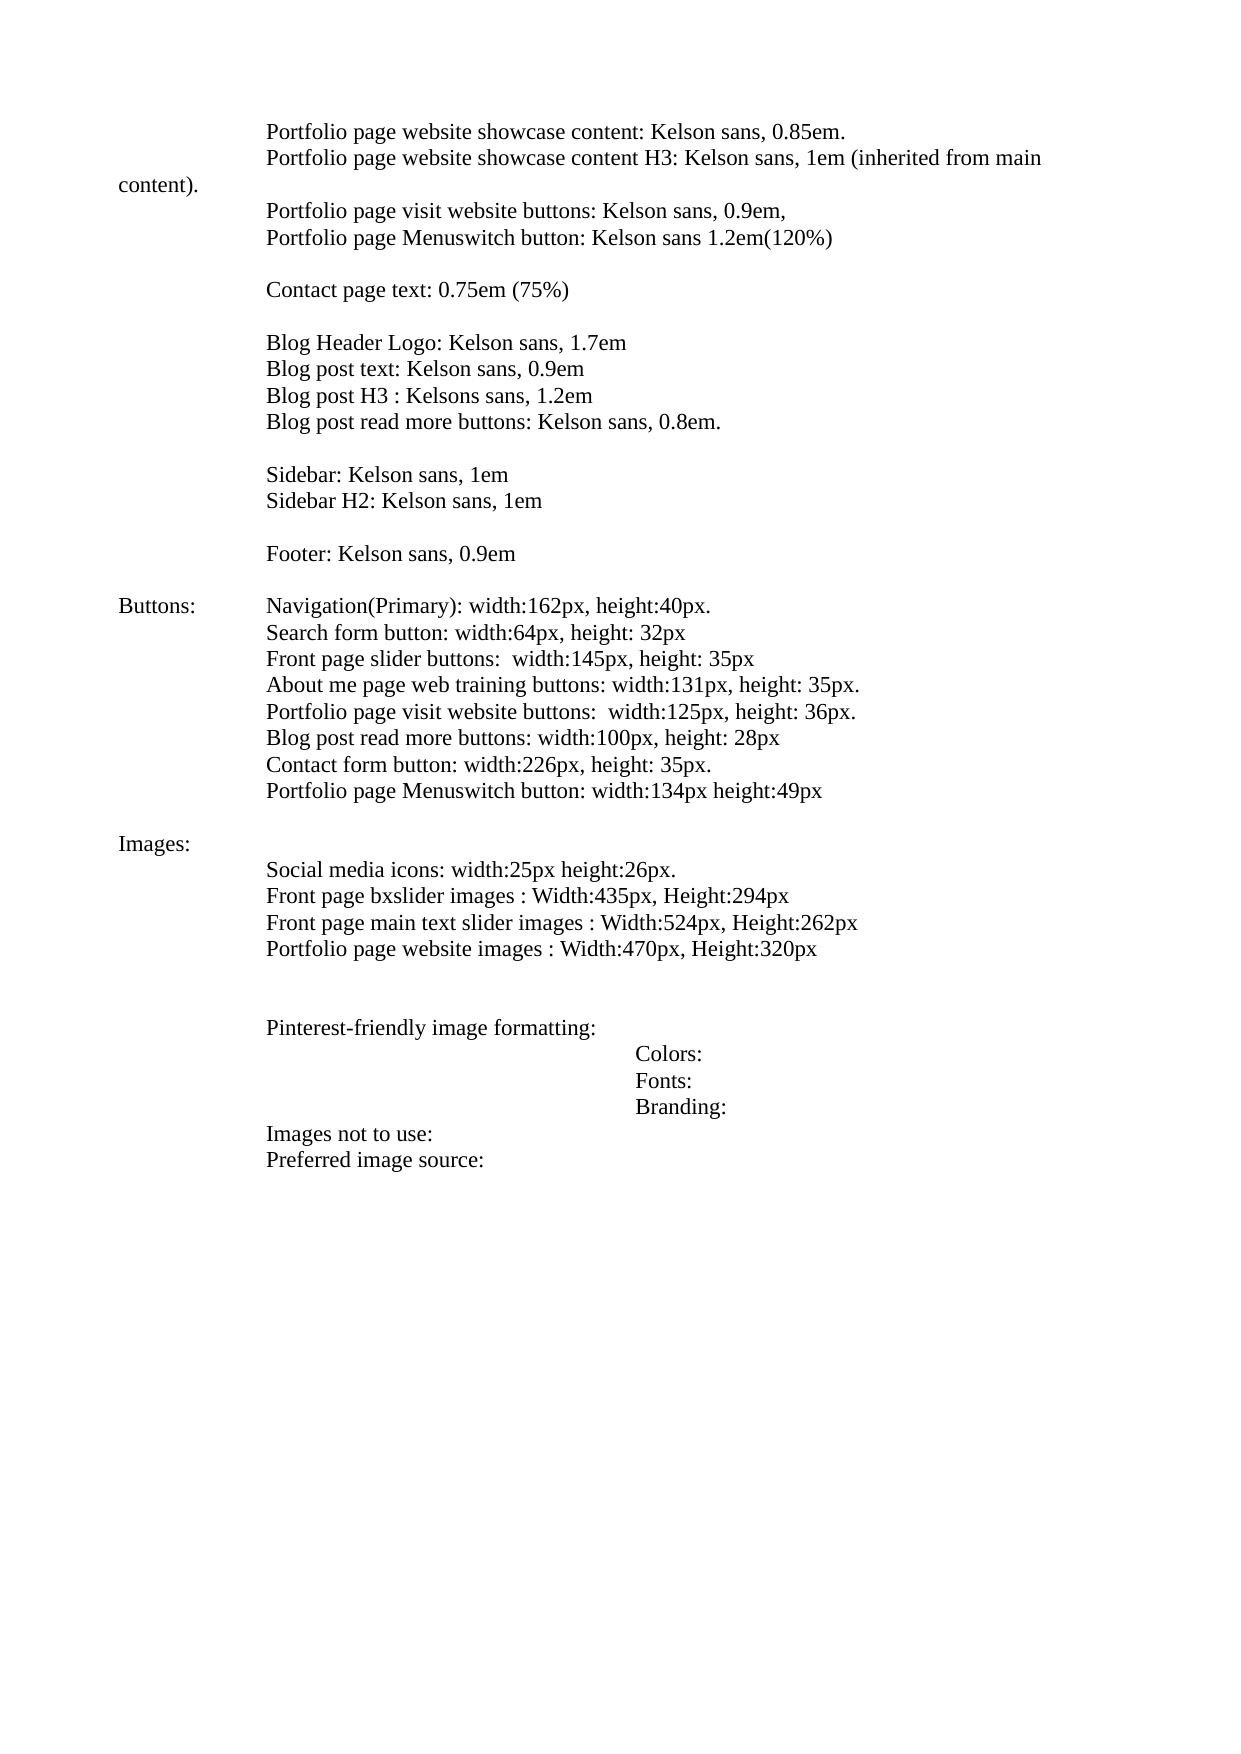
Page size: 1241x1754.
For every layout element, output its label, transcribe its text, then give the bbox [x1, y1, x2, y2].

text About me page web training buttons: width:131px, height: 35px. [118, 672, 1122, 698]
text Front page main text slider images : Width:524px, Height:262px [118, 909, 1122, 935]
text Front page slider buttons: width:145px, height: 35px [118, 645, 1122, 672]
text Colors: [118, 1041, 1122, 1067]
text Portfolio page Menuswitch button: width:134px height:49px [118, 777, 1122, 803]
text Portfolio page website showcase content H3: Kelson sans, 1em (inherited from main content). [118, 144, 1122, 197]
text Front page bxslider images : Width:435px, Height:294px [118, 882, 1122, 909]
text Portfolio page website showcase content: Kelson sans, 0.85em. [118, 118, 1122, 144]
text Blog post read more buttons: width:100px, height: 28px [118, 724, 1122, 751]
text Blog Header Logo: Kelson sans, 1.7em [118, 329, 1122, 355]
text Footer: Kelson sans, 0.9em [118, 540, 1122, 566]
text Preferred image source: [118, 1146, 1122, 1172]
text Buttons: Navigation(Primary): width:162px, height:40px. [118, 592, 1122, 619]
text Portfolio page visit website buttons: width:125px, height: 36px. [118, 698, 1122, 724]
text Portfolio page Menuswitch button: Kelson sans 1.2em(120%) [118, 223, 1122, 250]
text Contact form button: width:226px, height: 35px. [118, 751, 1122, 777]
text Blog post H3 : Kelsons sans, 1.2em [118, 382, 1122, 408]
text Branding: [118, 1093, 1122, 1119]
text Images: [118, 830, 1122, 856]
text Portfolio page visit website buttons: Kelson sans, 0.9em, [118, 197, 1122, 223]
text Social media icons: width:25px height:26px. [118, 856, 1122, 882]
text Blog post text: Kelson sans, 0.9em [118, 355, 1122, 382]
text Search form button: width:64px, height: 32px [118, 619, 1122, 645]
text Fonts: [118, 1067, 1122, 1093]
text Images not to use: [118, 1119, 1122, 1146]
text Portfolio page website images : Width:470px, Height:320px [118, 935, 1122, 961]
text Sidebar: Kelson sans, 1em [118, 461, 1122, 487]
text Blog post read more buttons: Kelson sans, 0.8em. [118, 408, 1122, 434]
text Contact page text: 0.75em (75%) [118, 276, 1122, 303]
text Sidebar H2: Kelson sans, 1em [118, 487, 1122, 513]
text Pinterest-friendly image formatting: [118, 1014, 1122, 1041]
